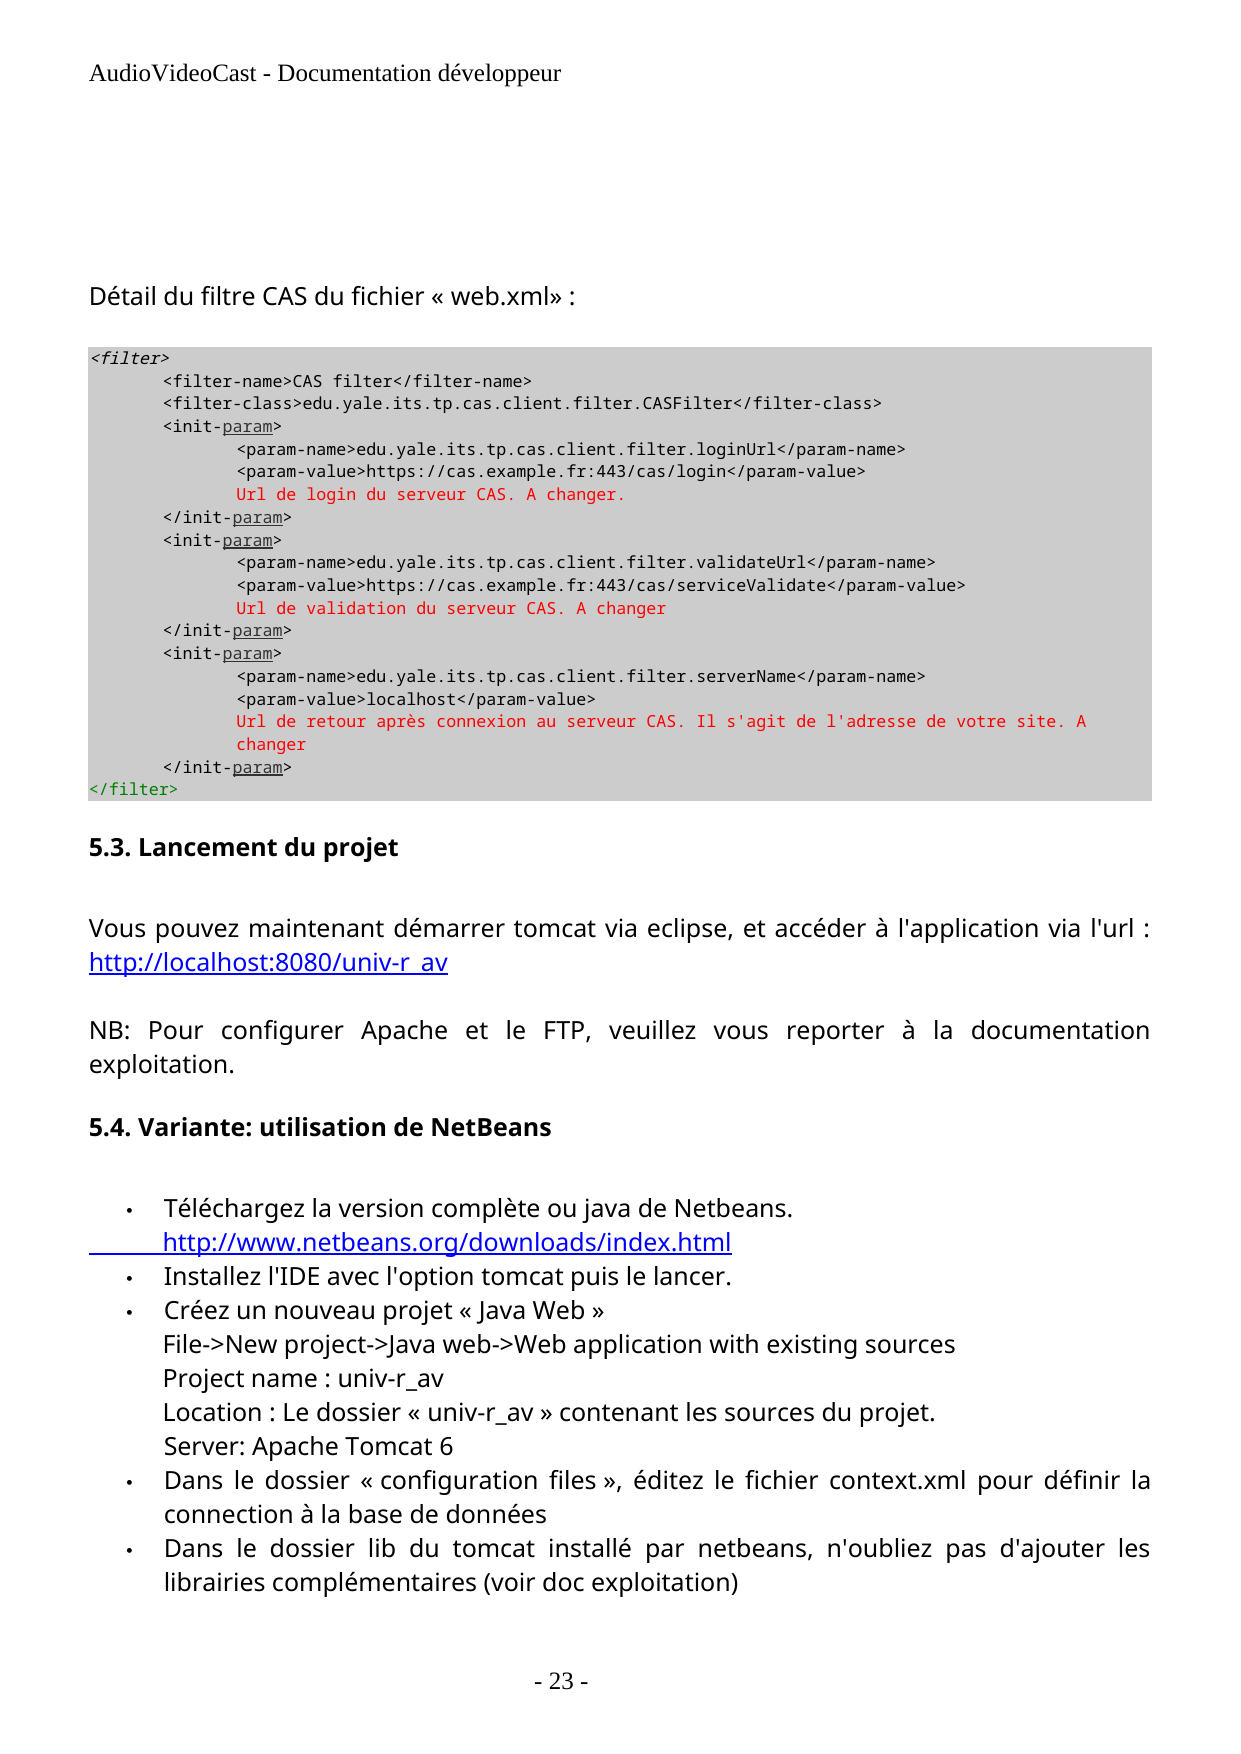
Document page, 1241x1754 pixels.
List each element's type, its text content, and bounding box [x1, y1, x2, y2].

text Url de validation du serveur CAS. A changer [88, 596, 1152, 619]
text Vous pouvez maintenant démarrer tomcat via eclipse, et accéder à l'application via l'url : http://localhost:8080/univ-r_av [88, 910, 1152, 978]
text Project name : univ-r_av [88, 1361, 1152, 1395]
list Installez l'IDE avec l'option tomcat puis le lancer. [126, 1258, 1152, 1293]
list Dans le dossier lib du tomcat installé par netbeans, n'oubliez pas d'ajouter les librairies complémentaires (voir doc exploitation) [126, 1531, 1152, 1599]
text <param-name>edu.yale.its.tp.cas.client.filter.serverName</param-name> [88, 664, 1152, 687]
list Server: Apache Tomcat 6 [126, 1429, 1152, 1463]
text </init-param> [88, 755, 1152, 778]
text <param-name>edu.yale.its.tp.cas.client.filter.loginUrl</param-name> [88, 437, 1152, 460]
text Location : Le dossier « univ-r_av » contenant les sources du projet. [88, 1395, 1152, 1429]
text Url de retour après connexion au serveur CAS. Il s'agit de l'adresse de votre site. A changer [88, 710, 1152, 755]
text <init-param> [88, 528, 1152, 551]
text NB: Pour configurer Apache et le FTP, veuillez vous reporter à la documentation exploitation. [88, 1013, 1152, 1081]
list Téléchargez la version complète ou java de Netbeans. [126, 1190, 1152, 1224]
text <init-param> [88, 415, 1152, 437]
text </filter> [88, 778, 1152, 801]
text <param-name>edu.yale.its.tp.cas.client.filter.validateUrl</param-name> [88, 551, 1152, 574]
text <param-value>https://cas.example.fr:443/cas/serviceValidate</param-value> [88, 574, 1152, 596]
subtitle 5.3. Lancement du projet [88, 830, 1152, 864]
text <filter> [88, 347, 1152, 369]
list Créez un nouveau projet « Java Web » [126, 1293, 1152, 1327]
text <init-param> [88, 642, 1152, 664]
text <param-value>localhost</param-value> [88, 687, 1152, 710]
text <filter-name>CAS filter</filter-name> [88, 369, 1152, 392]
text File->New project->Java web->Web application with existing sources [88, 1327, 1152, 1361]
text </init-param> [88, 506, 1152, 528]
text Détail du filtre CAS du fichier « web.xml» : [88, 278, 1152, 312]
text </init-param> [88, 619, 1152, 642]
list Dans le dossier « configuration files », éditez le fichier context.xml pour définir la connection à la base de données [126, 1463, 1152, 1531]
text http://www.netbeans.org/downloads/index.html [88, 1224, 1152, 1258]
text Url de login du serveur CAS. A changer. [88, 483, 1152, 506]
subtitle 5.4. Variante: utilisation de NetBeans [88, 1110, 1152, 1144]
text <filter-class>edu.yale.its.tp.cas.client.filter.CASFilter</filter-class> [88, 392, 1152, 415]
text <param-value>https://cas.example.fr:443/cas/login</param-value> [88, 460, 1152, 483]
